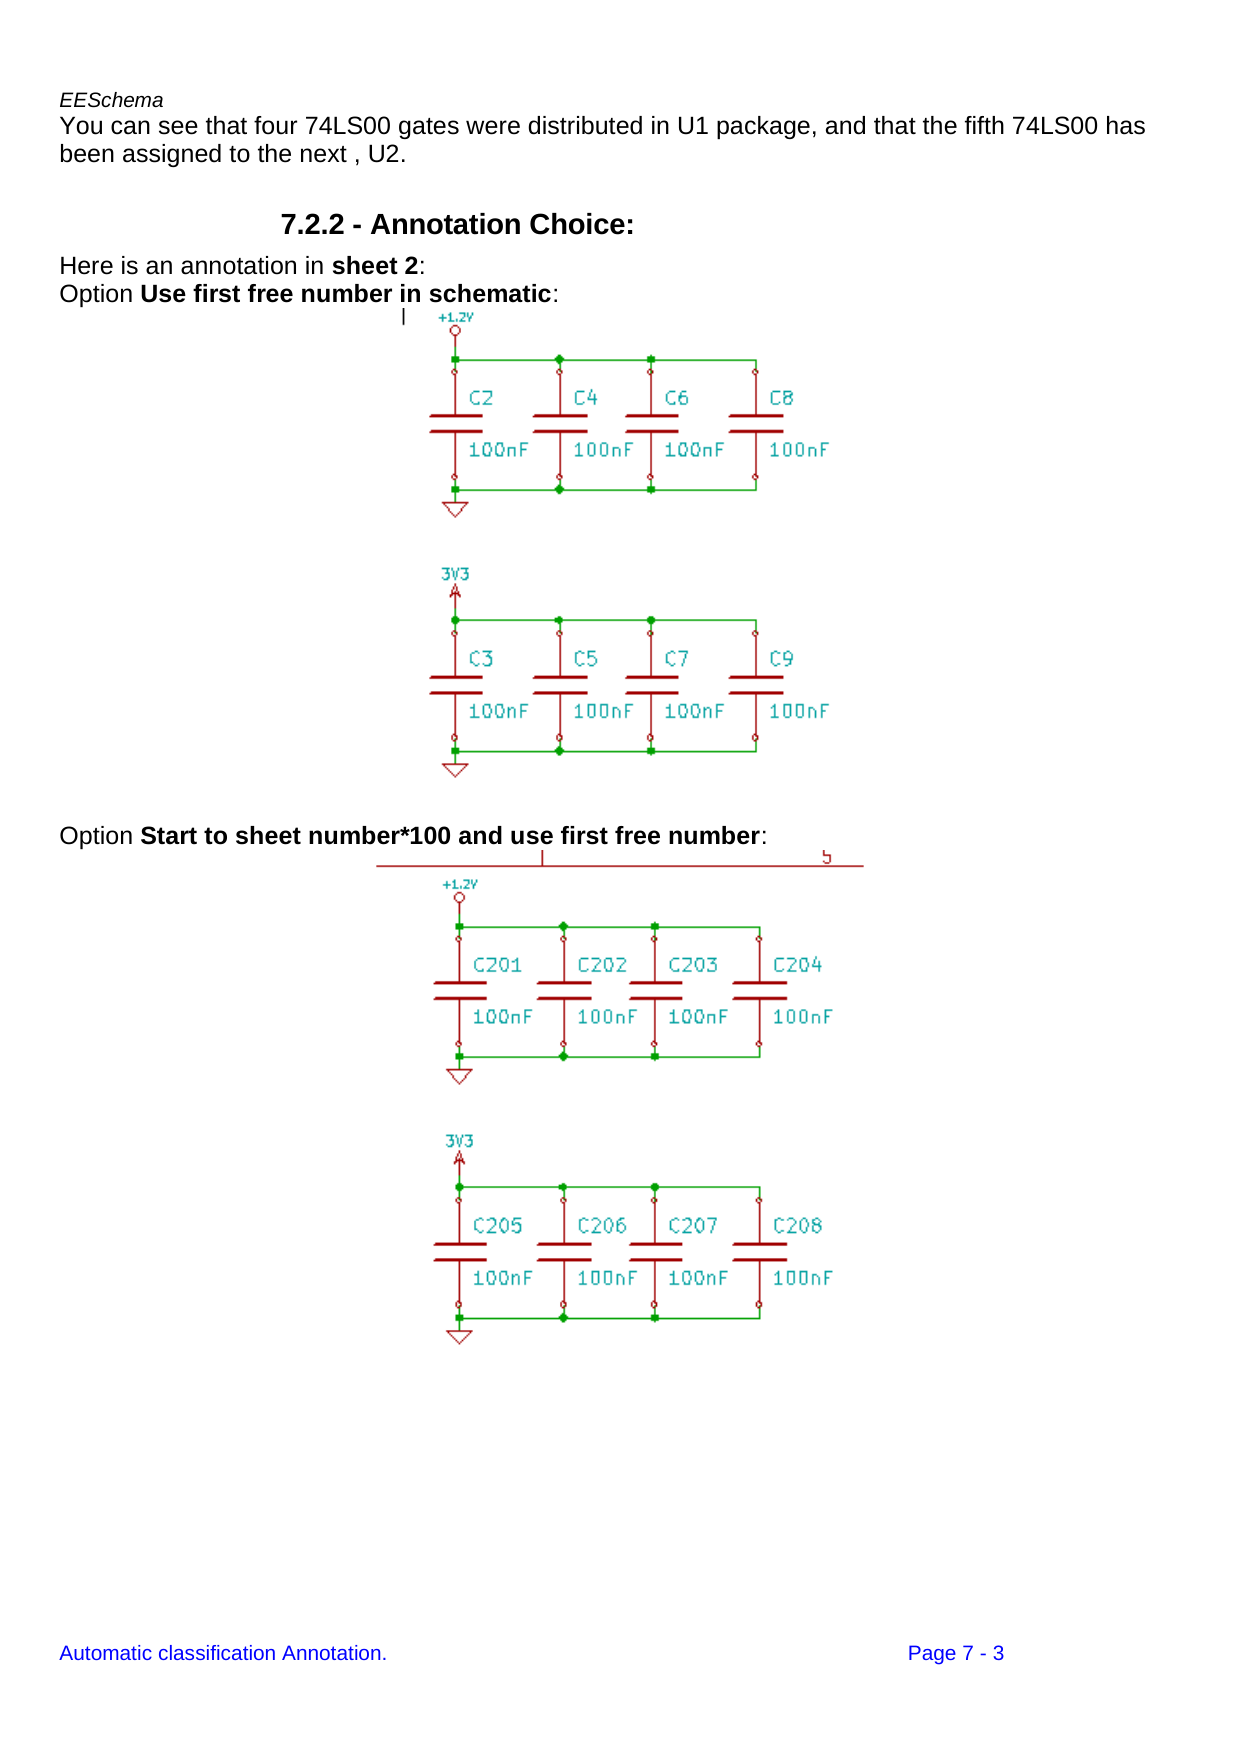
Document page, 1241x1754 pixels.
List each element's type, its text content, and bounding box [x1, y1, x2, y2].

picture [367, 308, 873, 795]
picture [376, 850, 864, 1365]
text You can see that four 74LS00 gates were distributed in U1 package, and that the fifth 74LS00 has been assigned to the next , U2. [59, 112, 1181, 168]
text Option Use first free number in schematic: [59, 280, 1181, 308]
text Here is an annotation in sheet 2: [59, 252, 1181, 280]
text Option Start to sheet number*100 and use first free number: [59, 822, 1181, 850]
subtitle Annotation Choice: [207, 208, 1181, 240]
